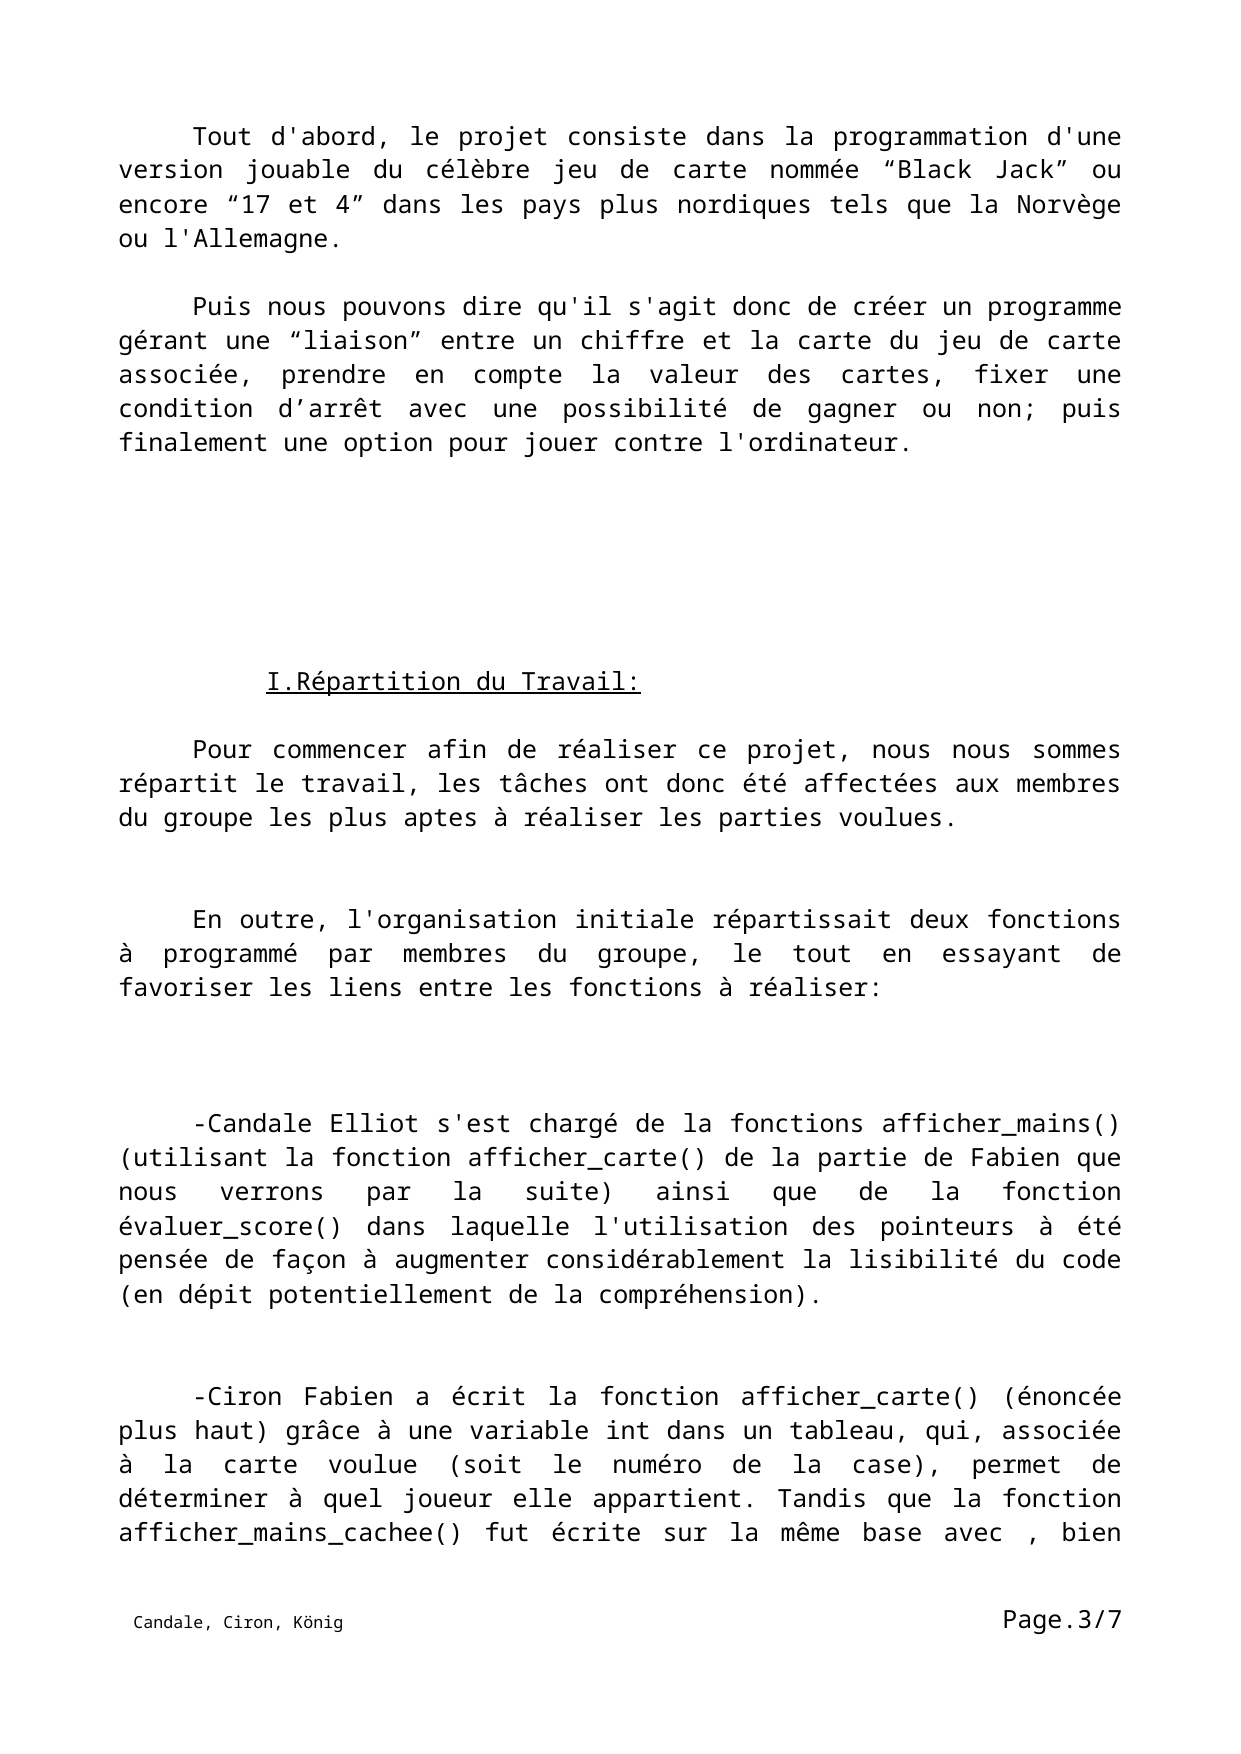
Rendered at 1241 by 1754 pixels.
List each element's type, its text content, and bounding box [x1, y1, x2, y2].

text Puis nous pouvons dire qu'il s'agit donc de créer un programme gérant une “liaison” entre un chiffre et la carte du jeu de carte associée, prendre en compte la valeur des cartes, fixer une condition d’arrêt avec une possibilité de gagner ou non; puis finalement une option pour jouer contre l'ordinateur. [118, 288, 1122, 459]
text -Ciron Fabien a écrit la fonction afficher_carte() (énoncée plus haut) grâce à une variable int dans un tableau, qui, associée à la carte voulue (soit le numéro de la case), permet de déterminer à quel joueur elle appartient. Tandis que la fonction afficher_mains_cachee() fut écrite sur la même base avec , bien [118, 1378, 1122, 1549]
text Pour commencer afin de réaliser ce projet, nous nous sommes répartit le travail, les tâches ont donc été affectées aux membres du groupe les plus aptes à réaliser les parties voulues. [118, 731, 1122, 833]
text En outre, l'organisation initiale répartissait deux fonctions à programmé par membres du groupe, le tout en essayant de favoriser les liens entre les fonctions à réaliser: [118, 902, 1122, 1004]
text I.Répartition du Travail: [118, 663, 1122, 697]
text -Candale Elliot s'est chargé de la fonctions afficher_mains() (utilisant la fonction afficher_carte() de la partie de Fabien que nous verrons par la suite) ainsi que de la fonction évaluer_score() dans laquelle l'utilisation des pointeurs à été pensée de façon à augmenter considérablement la lisibilité du code (en dépit potentiellement de la compréhension). [118, 1106, 1122, 1310]
text Tout d'abord, le projet consiste dans la programmation d'une version jouable du célèbre jeu de carte nommée “Black Jack” ou encore “17 et 4” dans les pays plus nordiques tels que la Norvège ou l'Allemagne. [118, 118, 1122, 254]
